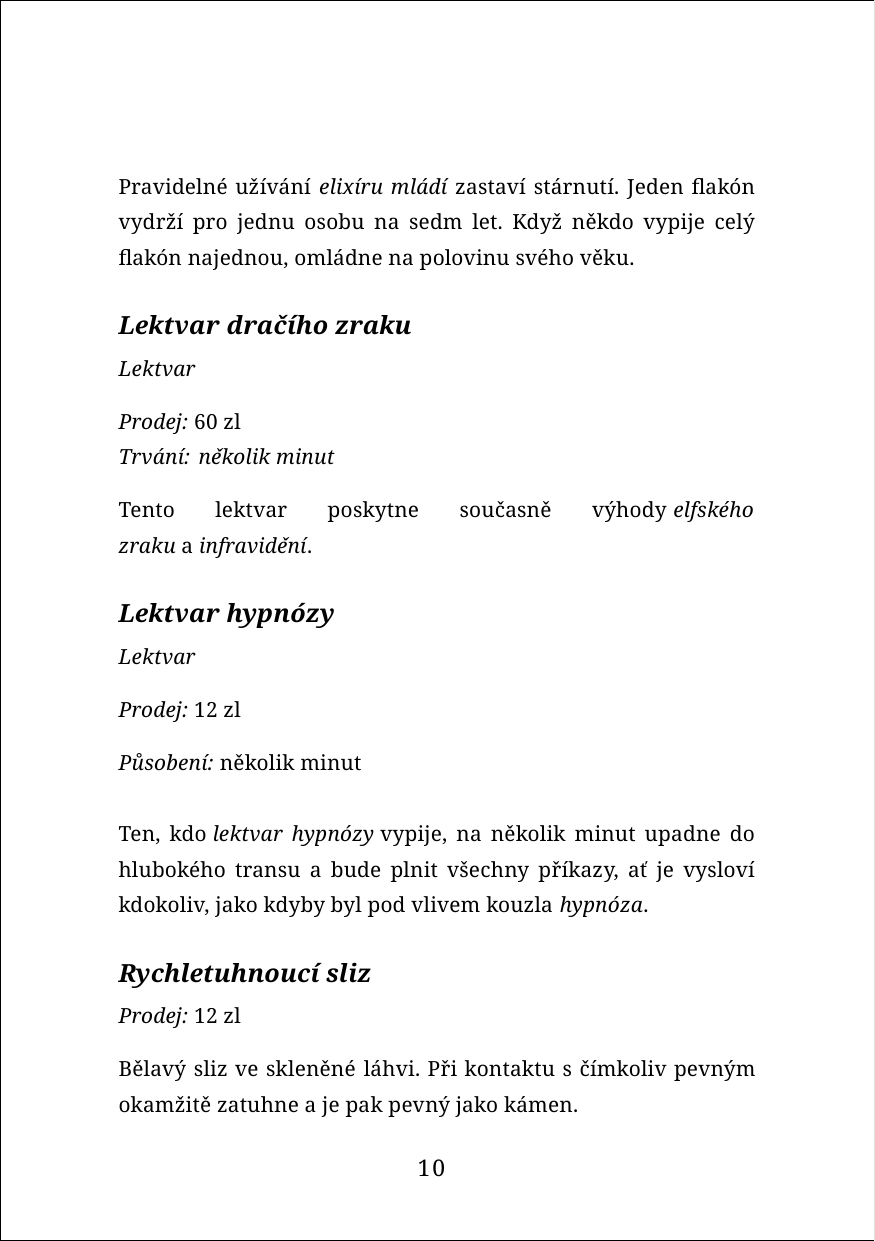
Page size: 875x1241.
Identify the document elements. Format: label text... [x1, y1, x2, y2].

text Lektvar [118, 354, 756, 382]
text Prodej: 12 zl [118, 695, 756, 724]
subtitle Lektvar hypnózy [118, 596, 756, 630]
text Bělavý sliz ve skleněné láhvi. Při kontaktu s čímkoliv pevným okamžitě zatuhne a je pak pevný jako kámen. [118, 1054, 756, 1118]
subtitle Lektvar dračího zraku [118, 308, 756, 342]
subtitle Rychletuhnoucí sliz [118, 956, 756, 989]
text Působení: několik minut Ten, kdo lektvar hypnózy vypije, na několik minut upadne do hlubokého transu a bude plnit všechny příkazy, ať je vysloví kdokoliv, jako kdyby byl pod vlivem kouzla hypnóza. [118, 748, 756, 919]
text Prodej: 60 zl Trvání: několik minut [118, 407, 756, 471]
text Pravidelné užívání elixíru mládí zastaví stárnutí. Jeden flakón vydrží pro jednu osobu na sedm let. Když někdo vypije celý flakón najednou, omládne na polovinu svého věku. [118, 172, 756, 271]
text Tento lektvar poskytne současně výhody elfského zraku a infravidění. [118, 496, 756, 559]
text Prodej: 12 zl [118, 1001, 756, 1030]
text Lektvar [118, 642, 756, 670]
